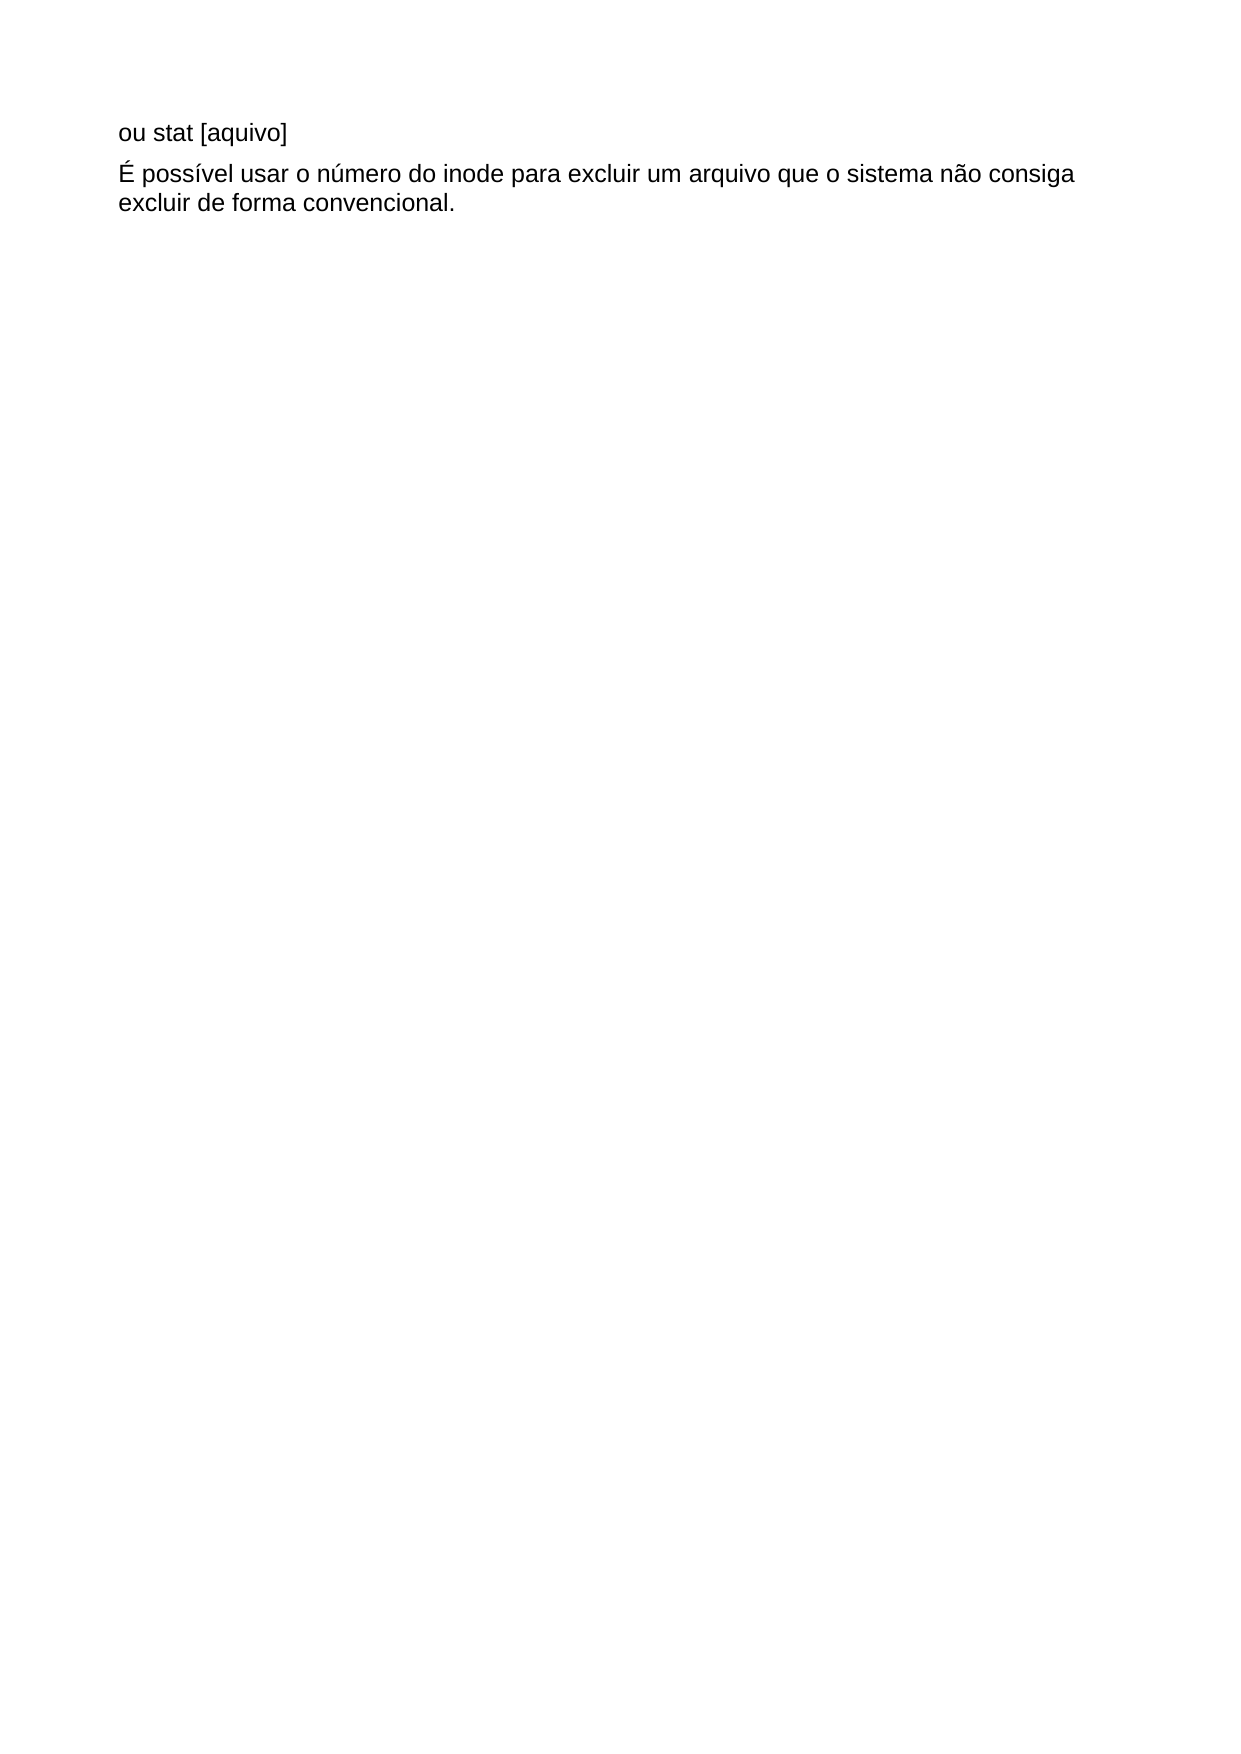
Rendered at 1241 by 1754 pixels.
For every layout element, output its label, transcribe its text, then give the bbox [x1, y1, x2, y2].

text ou stat [aquivo] [118, 118, 1122, 147]
text É possível usar o número do inode para excluir um arquivo que o sistema não consiga excluir de forma convencional. [118, 159, 1122, 216]
